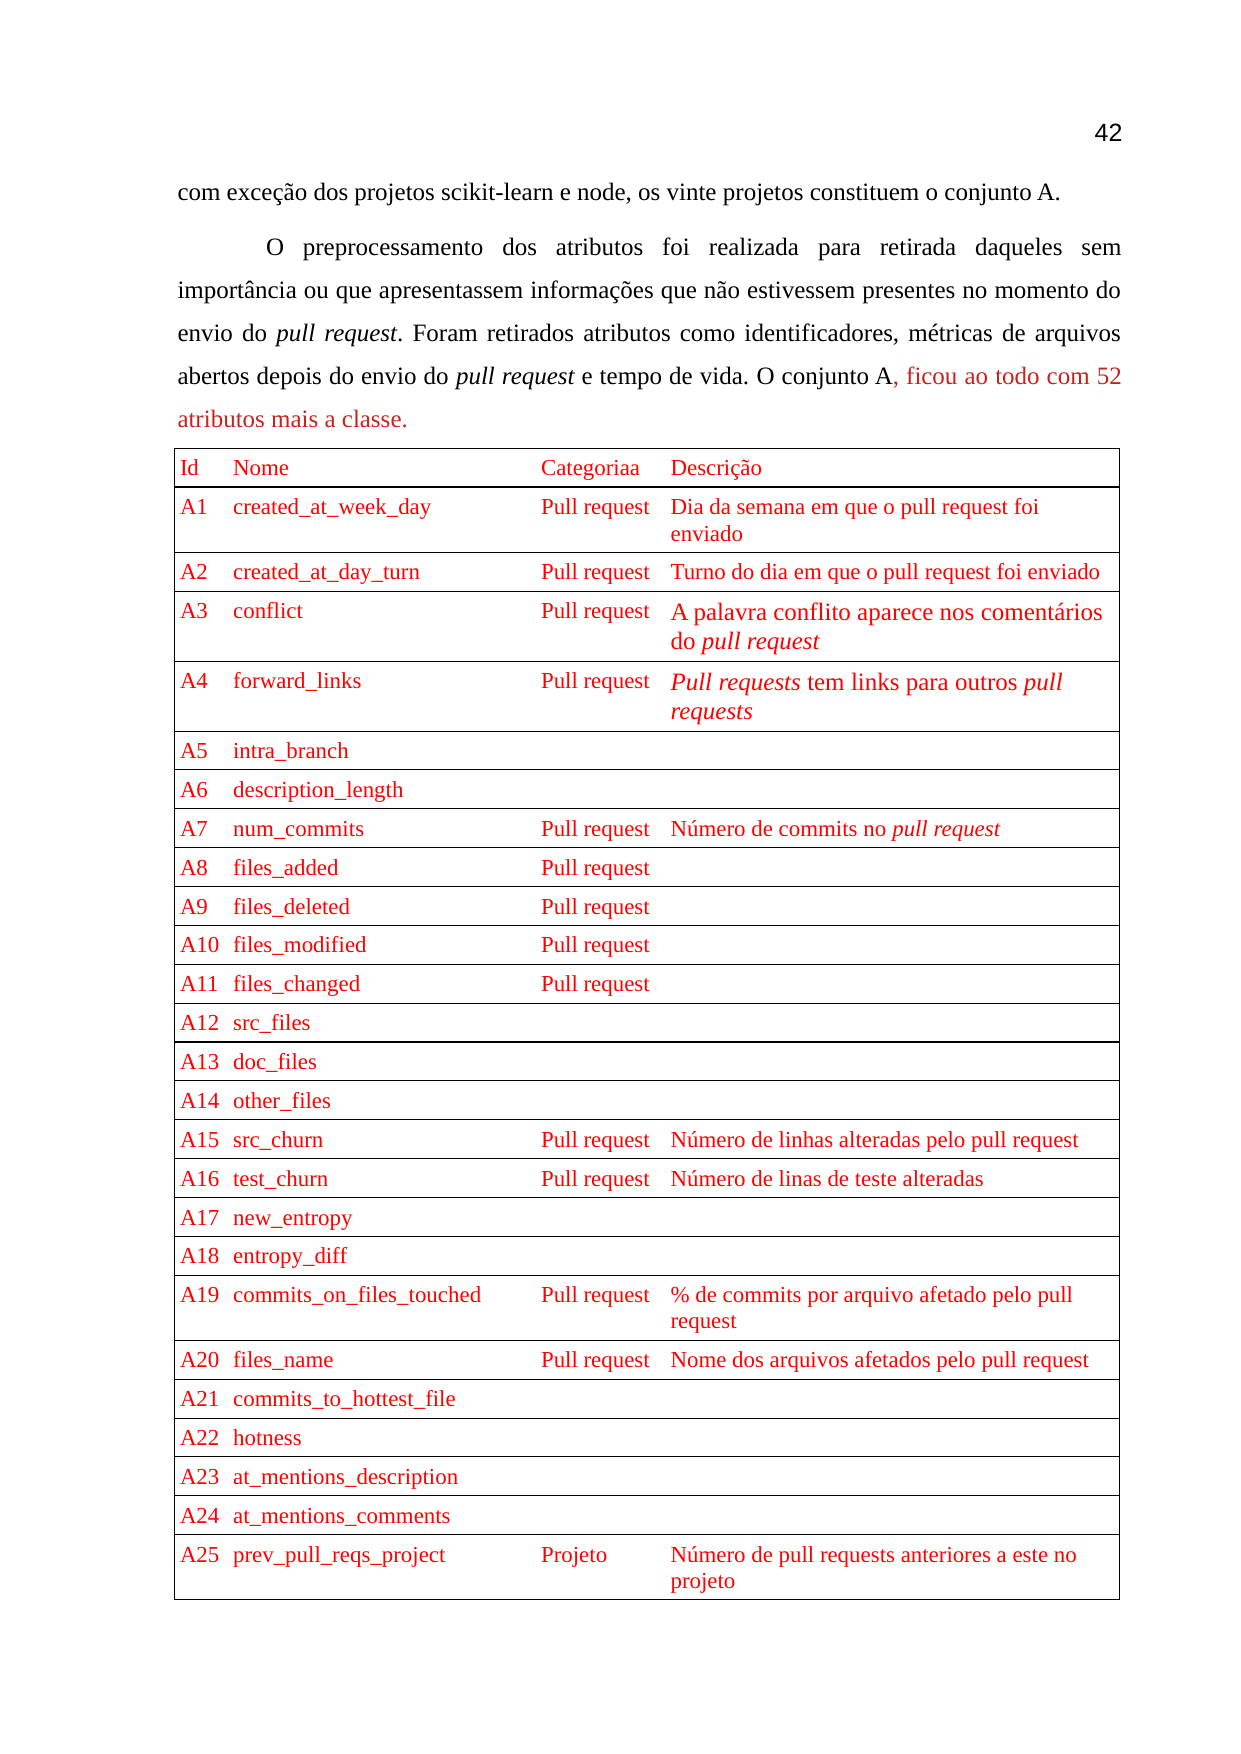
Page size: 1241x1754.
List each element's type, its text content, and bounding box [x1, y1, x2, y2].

table_cell A4 [175, 662, 227, 731]
table_cell A2 [175, 553, 227, 591]
table_cell Pull request [535, 1159, 665, 1197]
table_cell Número de commits no pull request [665, 809, 1119, 847]
table_cell at_mentions_comments [227, 1496, 535, 1534]
table_cell src_churn [227, 1120, 535, 1158]
table_cell % de commits por arquivo afetado pelo pull request [665, 1276, 1119, 1340]
table_cell Pull request [535, 848, 665, 886]
table_cell A22 [175, 1419, 227, 1456]
table_cell Turno do dia em que o pull request foi enviado [665, 553, 1119, 591]
table_cell Pull request [535, 1341, 665, 1378]
table_cell [665, 887, 1119, 925]
table_cell files_name [227, 1341, 535, 1378]
table_cell A14 [175, 1081, 227, 1119]
table_cell A16 [175, 1159, 227, 1197]
table_cell Pull request [535, 1120, 665, 1158]
table_cell [665, 1081, 1119, 1119]
table_cell [665, 1419, 1119, 1456]
table_cell Pull request [535, 1276, 665, 1340]
table_cell [535, 1198, 665, 1236]
text com exceção dos projetos scikit-learn e node, os vinte projetos constituem o conjunto A. [177, 177, 1122, 206]
table_cell A25 [175, 1535, 227, 1599]
table_cell Pull request [535, 553, 665, 591]
table_cell A6 [175, 770, 227, 808]
table_header Categoriaa [535, 449, 665, 486]
table_cell created_at_week_day [227, 488, 535, 552]
table_cell files_changed [227, 965, 535, 1002]
table_cell [535, 1457, 665, 1495]
table_cell [535, 732, 665, 769]
table_cell A23 [175, 1457, 227, 1495]
table_cell created_at_day_turn [227, 553, 535, 591]
text O preprocessamento dos atributos foi realizada para retirada daqueles sem importância ou que apresentassem informações que não estivessem presentes no momento do envio do pull request. Foram retirados atributos como identificadores, métricas de arquivos abertos depois do envio do pull request e tempo de vida. O conjunto A, ficou ao todo com 52 atributos mais a classe. [177, 232, 1122, 433]
table_cell Número de linas de teste alteradas [665, 1159, 1119, 1197]
table_cell [535, 1004, 665, 1041]
table_cell A13 [175, 1043, 227, 1080]
table_cell other_files [227, 1081, 535, 1119]
table_cell Número de pull requests anteriores a este no projeto [665, 1535, 1119, 1599]
table_cell [665, 1380, 1119, 1417]
table_cell commits_to_hottest_file [227, 1380, 535, 1417]
table_header Descrição [665, 449, 1119, 486]
table_cell [665, 1457, 1119, 1495]
table_cell A21 [175, 1380, 227, 1417]
table_cell Número de linhas alteradas pelo pull request [665, 1120, 1119, 1158]
table_cell Pull request [535, 926, 665, 964]
table_cell [535, 770, 665, 808]
table_cell [665, 1198, 1119, 1236]
table_cell src_files [227, 1004, 535, 1041]
table_cell description_length [227, 770, 535, 808]
table_cell A12 [175, 1004, 227, 1041]
table_cell Pull request [535, 965, 665, 1002]
table_cell Nome dos arquivos afetados pelo pull request [665, 1341, 1119, 1378]
table_cell A24 [175, 1496, 227, 1534]
table_cell A18 [175, 1237, 227, 1274]
table_cell at_mentions_description [227, 1457, 535, 1495]
table_cell A17 [175, 1198, 227, 1236]
table_cell [535, 1081, 665, 1119]
table_cell prev_pull_reqs_project [227, 1535, 535, 1599]
table_cell Pull request [535, 592, 665, 661]
table_cell A3 [175, 592, 227, 661]
table_cell [665, 1043, 1119, 1080]
table_cell A15 [175, 1120, 227, 1158]
table_cell A1 [175, 488, 227, 552]
table_cell [665, 926, 1119, 964]
table_cell files_deleted [227, 887, 535, 925]
table_cell Pull request [535, 887, 665, 925]
table_cell Projeto [535, 1535, 665, 1599]
table_cell files_modified [227, 926, 535, 964]
table_cell hotness [227, 1419, 535, 1456]
table_cell entropy_diff [227, 1237, 535, 1274]
table_cell files_added [227, 848, 535, 886]
table_cell [535, 1043, 665, 1080]
table_cell doc_files [227, 1043, 535, 1080]
table_cell forward_links [227, 662, 535, 731]
table_header Id [175, 449, 227, 486]
table_cell A palavra conflito aparece nos comentários do pull request [665, 592, 1119, 661]
table_cell commits_on_files_touched [227, 1276, 535, 1340]
table_cell Pull requests tem links para outros pull requests [665, 662, 1119, 731]
table_cell [665, 965, 1119, 1002]
table_cell [665, 1004, 1119, 1041]
table_cell Pull request [535, 488, 665, 552]
table_cell [535, 1419, 665, 1456]
table_cell A7 [175, 809, 227, 847]
table_cell Pull request [535, 809, 665, 847]
table_cell new_entropy [227, 1198, 535, 1236]
table_cell test_churn [227, 1159, 535, 1197]
table_cell [665, 732, 1119, 769]
table_cell A10 [175, 926, 227, 964]
table_cell intra_branch [227, 732, 535, 769]
table_cell A11 [175, 965, 227, 1002]
table_cell [665, 770, 1119, 808]
table_cell A9 [175, 887, 227, 925]
table_cell A5 [175, 732, 227, 769]
table_cell [535, 1237, 665, 1274]
table_cell A8 [175, 848, 227, 886]
table_cell A19 [175, 1276, 227, 1340]
table_cell [665, 1496, 1119, 1534]
table_cell conflict [227, 592, 535, 661]
table_cell A20 [175, 1341, 227, 1378]
table_header Nome [227, 449, 535, 486]
table_cell Dia da semana em que o pull request foi enviado [665, 488, 1119, 552]
table_cell num_commits [227, 809, 535, 847]
table_cell [535, 1496, 665, 1534]
table_cell [665, 1237, 1119, 1274]
table_cell [535, 1380, 665, 1417]
table_cell Pull request [535, 662, 665, 731]
table_cell [665, 848, 1119, 886]
